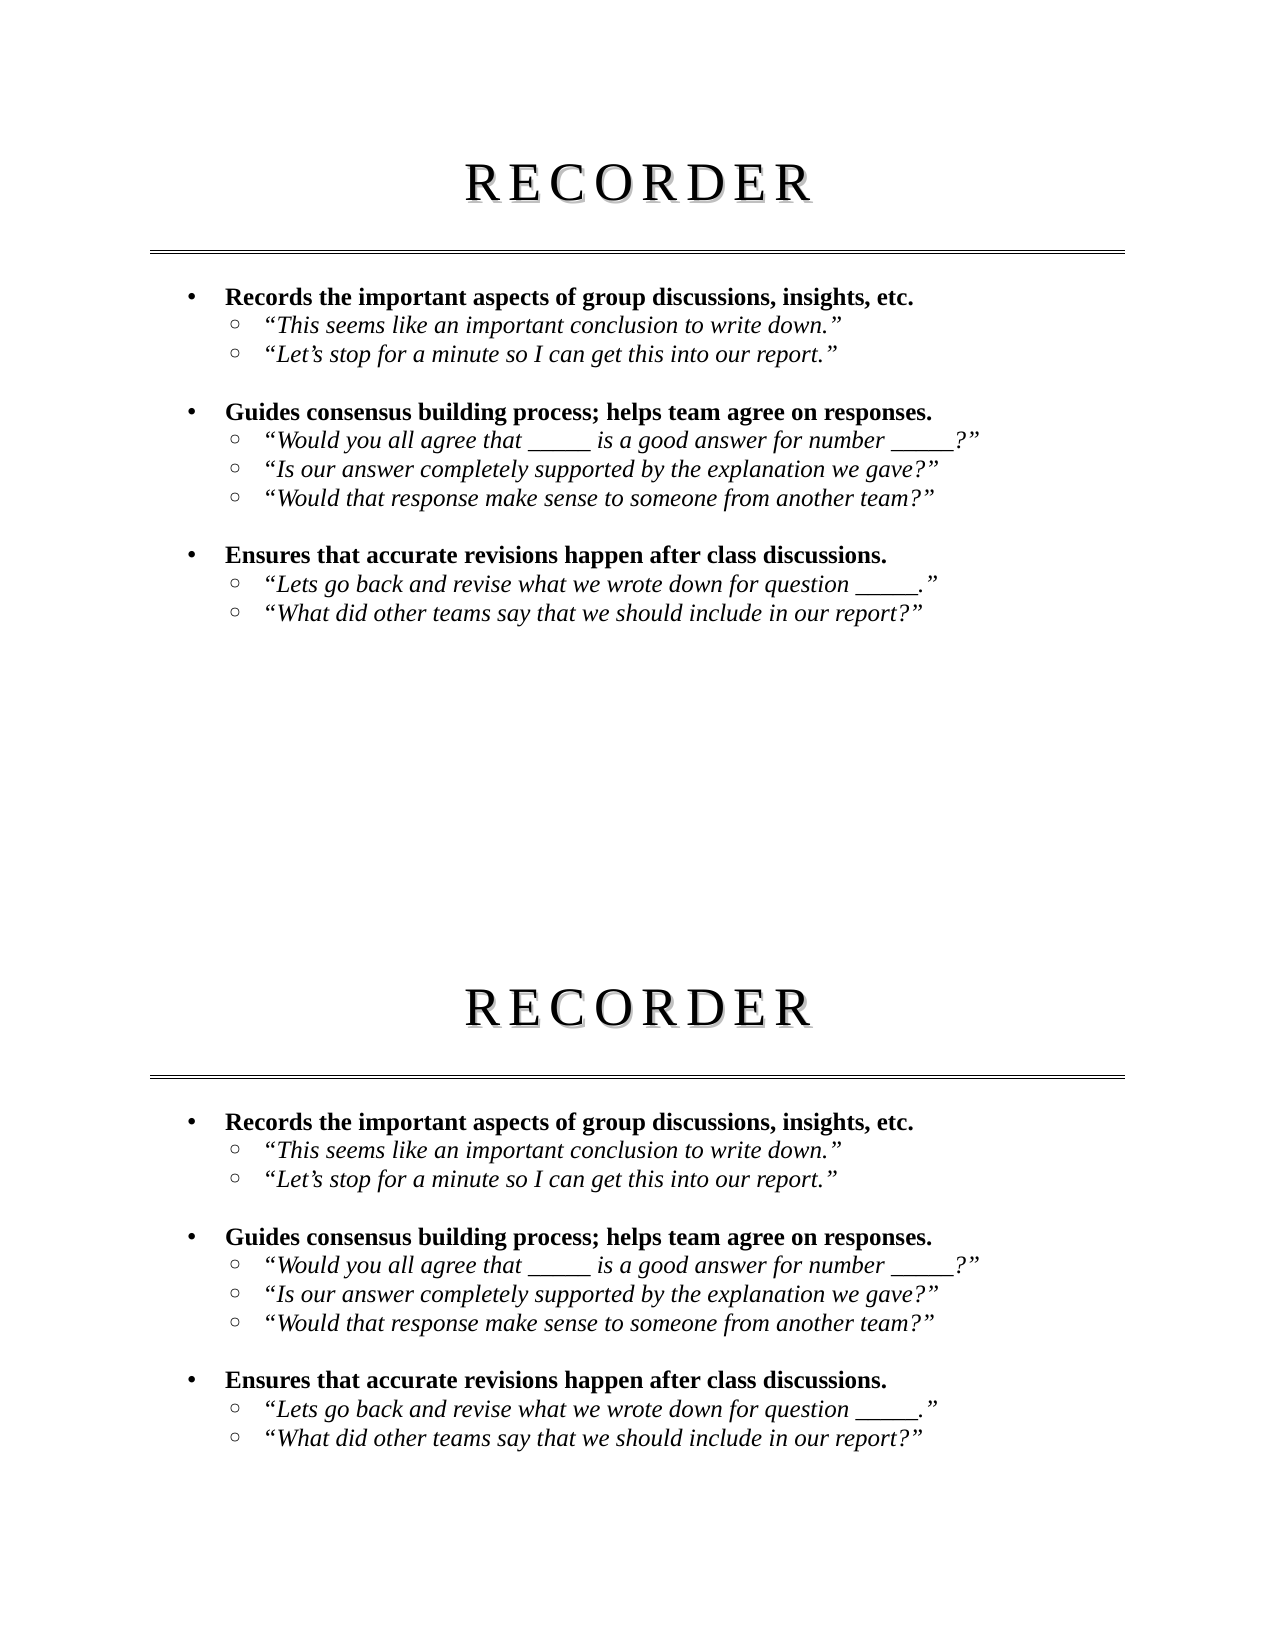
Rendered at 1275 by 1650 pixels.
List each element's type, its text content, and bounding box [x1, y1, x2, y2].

table_header RECORDER Records the important aspects of group discussions, insights, etc. “This seems like an important conclusion to write down.” “Let’s stop for a minute so I can get this into our report.” Guides consensus building process; helps team agree on responses. “Would you all agree that _____ is a good answer for number _____?” “Is our answer completely supported by the explanation we gave?” “Would that response make sense to someone from another team?” Ensures that accurate revisions happen after class discussions. “Lets go back and revise what we wrote down for question _____.” “What did other teams say that we should include in our report?” [150, 254, 1125, 675]
table_cell RECORDER Records the important aspects of group discussions, insights, etc. “This seems like an important conclusion to write down.” “Let’s stop for a minute so I can get this into our report.” Guides consensus building process; helps team agree on responses. “Would you all agree that _____ is a good answer for number _____?” “Is our answer completely supported by the explanation we gave?” “Would that response make sense to someone from another team?” Ensures that accurate revisions happen after class discussions. “Lets go back and revise what we wrote down for question _____.” “What did other teams say that we should include in our report?” [150, 1079, 1125, 1500]
table_header RECORDER Records the important aspects of group discussions, insights, etc. “This seems like an important conclusion to write down.” “Let’s stop for a minute so I can get this into our report.” Guides consensus building process; helps team agree on responses. “Would you all agree that _____ is a good answer for number _____?” “Is our answer completely supported by the explanation we gave?” “Would that response make sense to someone from another team?” Ensures that accurate revisions happen after class discussions. “Lets go back and revise what we wrote down for question _____.” “What did other teams say that we should include in our report?” [150, 150, 1125, 250]
table_cell [150, 675, 1125, 975]
table_cell RECORDER Records the important aspects of group discussions, insights, etc. “This seems like an important conclusion to write down.” “Let’s stop for a minute so I can get this into our report.” Guides consensus building process; helps team agree on responses. “Would you all agree that _____ is a good answer for number _____?” “Is our answer completely supported by the explanation we gave?” “Would that response make sense to someone from another team?” Ensures that accurate revisions happen after class discussions. “Lets go back and revise what we wrote down for question _____.” “What did other teams say that we should include in our report?” [150, 975, 1125, 1075]
